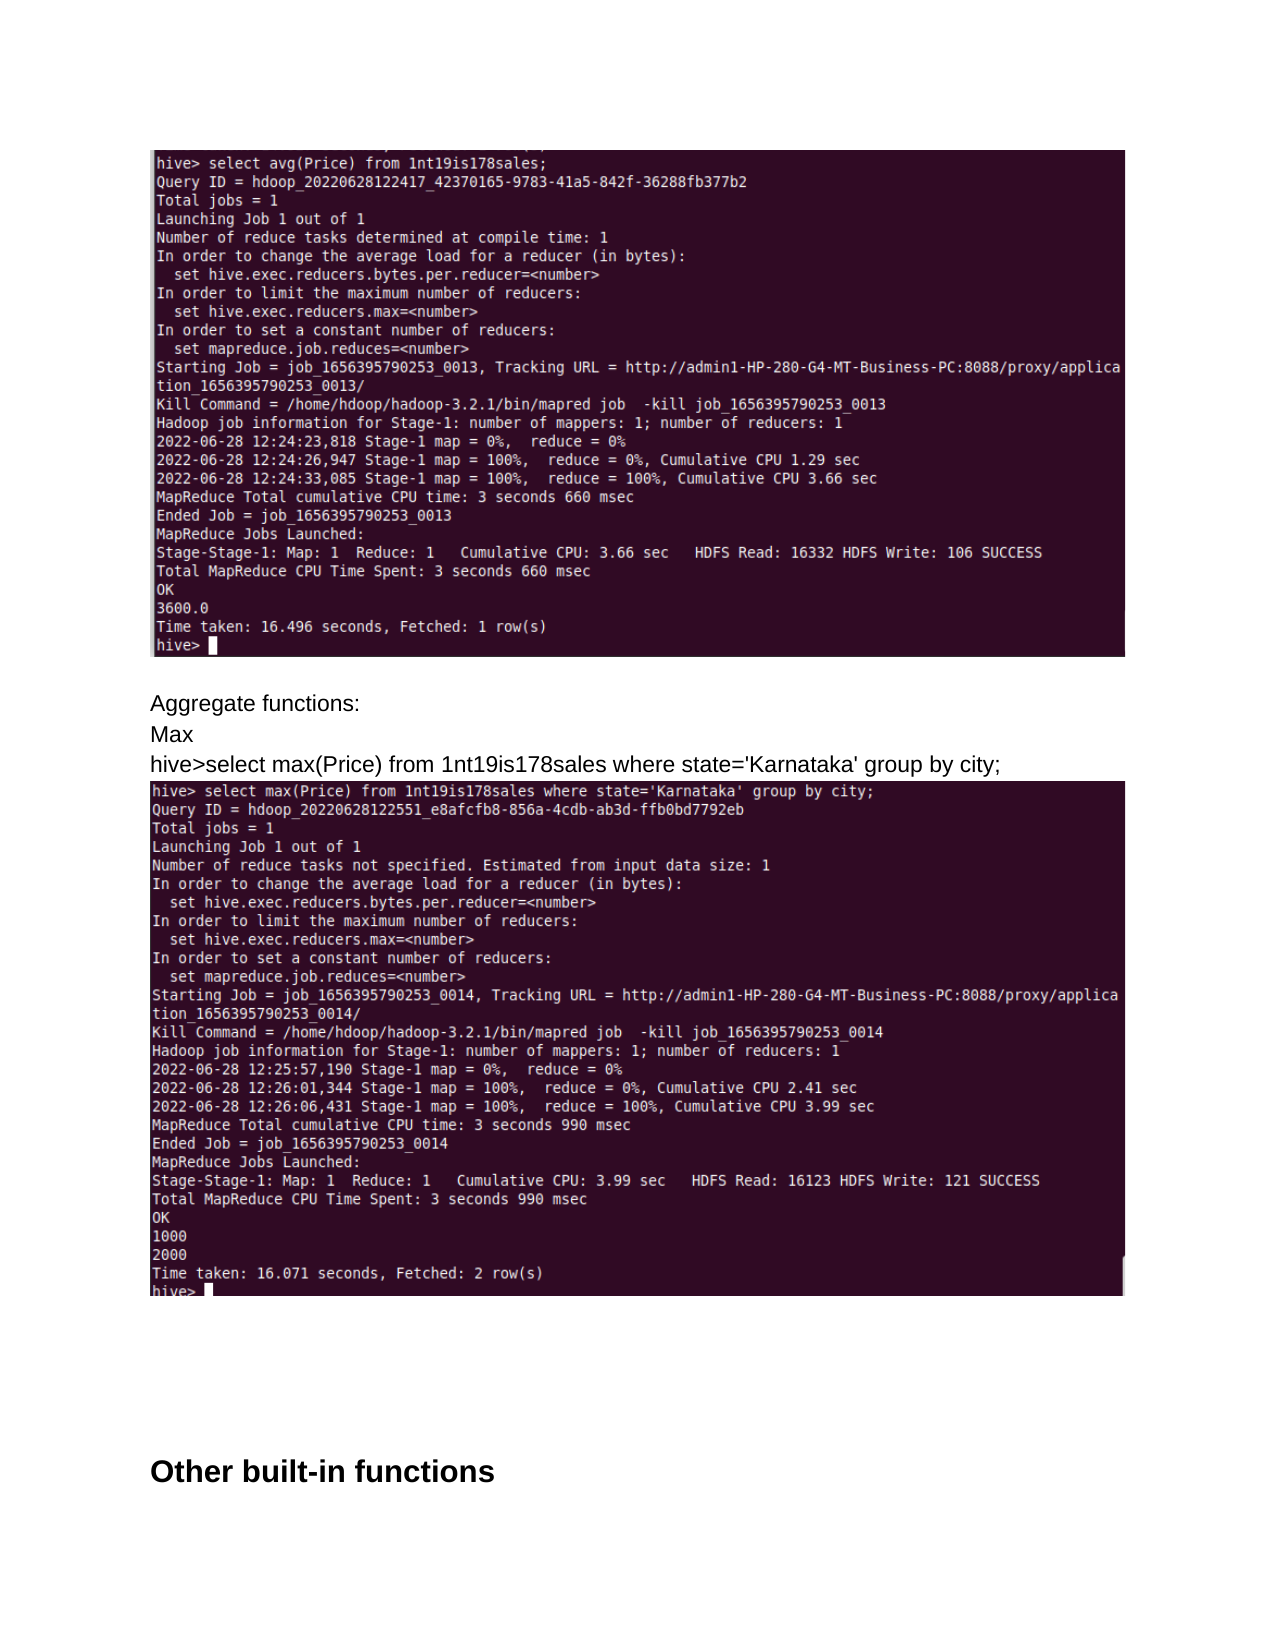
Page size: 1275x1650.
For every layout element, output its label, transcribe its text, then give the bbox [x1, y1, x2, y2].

picture [150, 781, 1125, 1296]
text Max [150, 721, 1125, 747]
text Other built-in functions [150, 1453, 1125, 1489]
picture [150, 150, 1125, 657]
text Aggregate functions: [150, 690, 1125, 717]
text hive>select max(Price) from 1nt19is178sales where state='Karnataka' group by city; [150, 751, 1125, 777]
